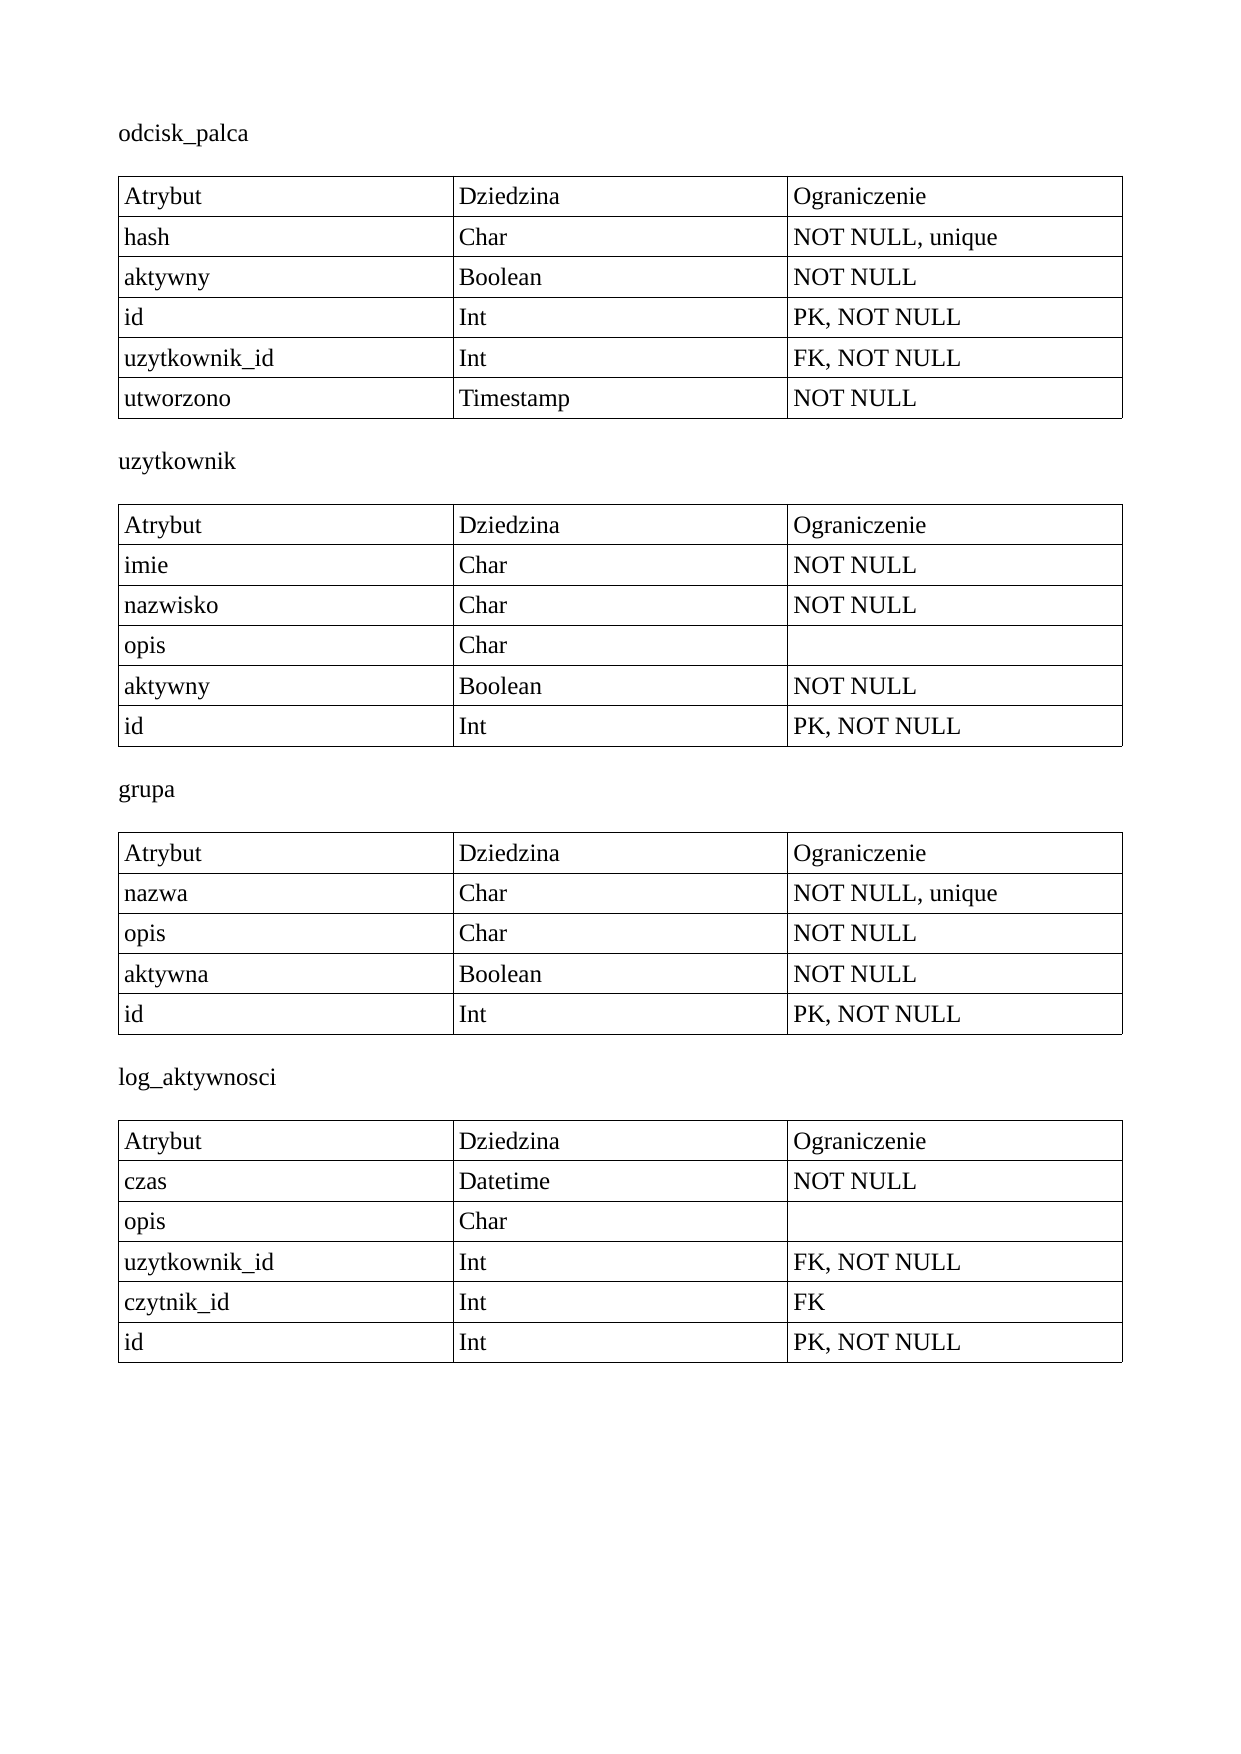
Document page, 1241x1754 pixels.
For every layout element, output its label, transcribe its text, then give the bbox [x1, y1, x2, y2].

table_cell czytnik_id [119, 1282, 453, 1322]
table_header Ograniczenie [788, 505, 1122, 544]
table_cell czas [119, 1161, 453, 1201]
table_cell nazwisko [119, 586, 453, 625]
table_cell NOT NULL, unique [788, 217, 1122, 256]
table_cell Char [454, 586, 787, 625]
table_header Dziedzina [454, 1121, 787, 1160]
table_cell Char [454, 914, 787, 953]
table_cell utworzono [119, 378, 453, 417]
table_cell nazwa [119, 874, 453, 913]
text grupa [118, 774, 1122, 803]
table_cell FK, NOT NULL [788, 1242, 1122, 1281]
table_cell aktywny [119, 666, 453, 705]
table_header Dziedzina [454, 177, 787, 216]
table_cell id [119, 994, 453, 1034]
table_cell [788, 1202, 1122, 1241]
table_cell NOT NULL, unique [788, 874, 1122, 913]
table_cell Int [454, 1282, 787, 1322]
table_cell opis [119, 1202, 453, 1241]
table_cell opis [119, 626, 453, 665]
table_cell id [119, 706, 453, 746]
table_cell uzytkownik_id [119, 1242, 453, 1281]
table_header Atrybut [119, 505, 453, 544]
table_cell imie [119, 545, 453, 584]
table_cell Char [454, 1202, 787, 1241]
table_cell PK, NOT NULL [788, 706, 1122, 746]
table_cell Boolean [454, 954, 787, 993]
table_header Ograniczenie [788, 177, 1122, 216]
table_cell NOT NULL [788, 666, 1122, 705]
table_cell PK, NOT NULL [788, 994, 1122, 1034]
table_cell hash [119, 217, 453, 256]
table_cell aktywny [119, 257, 453, 297]
table_header Dziedzina [454, 833, 787, 872]
table_cell NOT NULL [788, 586, 1122, 625]
table_cell Boolean [454, 257, 787, 297]
table_header Ograniczenie [788, 1121, 1122, 1160]
table_cell opis [119, 914, 453, 953]
table_cell PK, NOT NULL [788, 1323, 1122, 1362]
table_cell NOT NULL [788, 545, 1122, 584]
table_cell NOT NULL [788, 1161, 1122, 1201]
table_cell FK, NOT NULL [788, 338, 1122, 377]
table_cell PK, NOT NULL [788, 298, 1122, 337]
table_cell Int [454, 706, 787, 746]
table_cell Datetime [454, 1161, 787, 1201]
table_cell Char [454, 874, 787, 913]
table_cell Int [454, 994, 787, 1034]
table_cell NOT NULL [788, 378, 1122, 417]
table_cell aktywna [119, 954, 453, 993]
table_cell id [119, 298, 453, 337]
table_cell Int [454, 338, 787, 377]
table_header Dziedzina [454, 505, 787, 544]
table_cell Char [454, 217, 787, 256]
table_cell NOT NULL [788, 954, 1122, 993]
table_cell Char [454, 626, 787, 665]
table_cell Timestamp [454, 378, 787, 417]
table_cell uzytkownik_id [119, 338, 453, 377]
table_cell Char [454, 545, 787, 584]
table_cell Int [454, 298, 787, 337]
table_cell Int [454, 1323, 787, 1362]
table_cell NOT NULL [788, 257, 1122, 297]
table_cell Int [454, 1242, 787, 1281]
table_cell FK [788, 1282, 1122, 1322]
table_header Atrybut [119, 1121, 453, 1160]
table_cell NOT NULL [788, 914, 1122, 953]
table_header Atrybut [119, 177, 453, 216]
table_cell Boolean [454, 666, 787, 705]
text log_aktywnosci [118, 1062, 1122, 1091]
table_cell [788, 626, 1122, 665]
table_cell id [119, 1323, 453, 1362]
text uzytkownik [118, 446, 1122, 475]
table_header Atrybut [119, 833, 453, 872]
text odcisk_palca [118, 118, 1122, 147]
table_header Ograniczenie [788, 833, 1122, 872]
